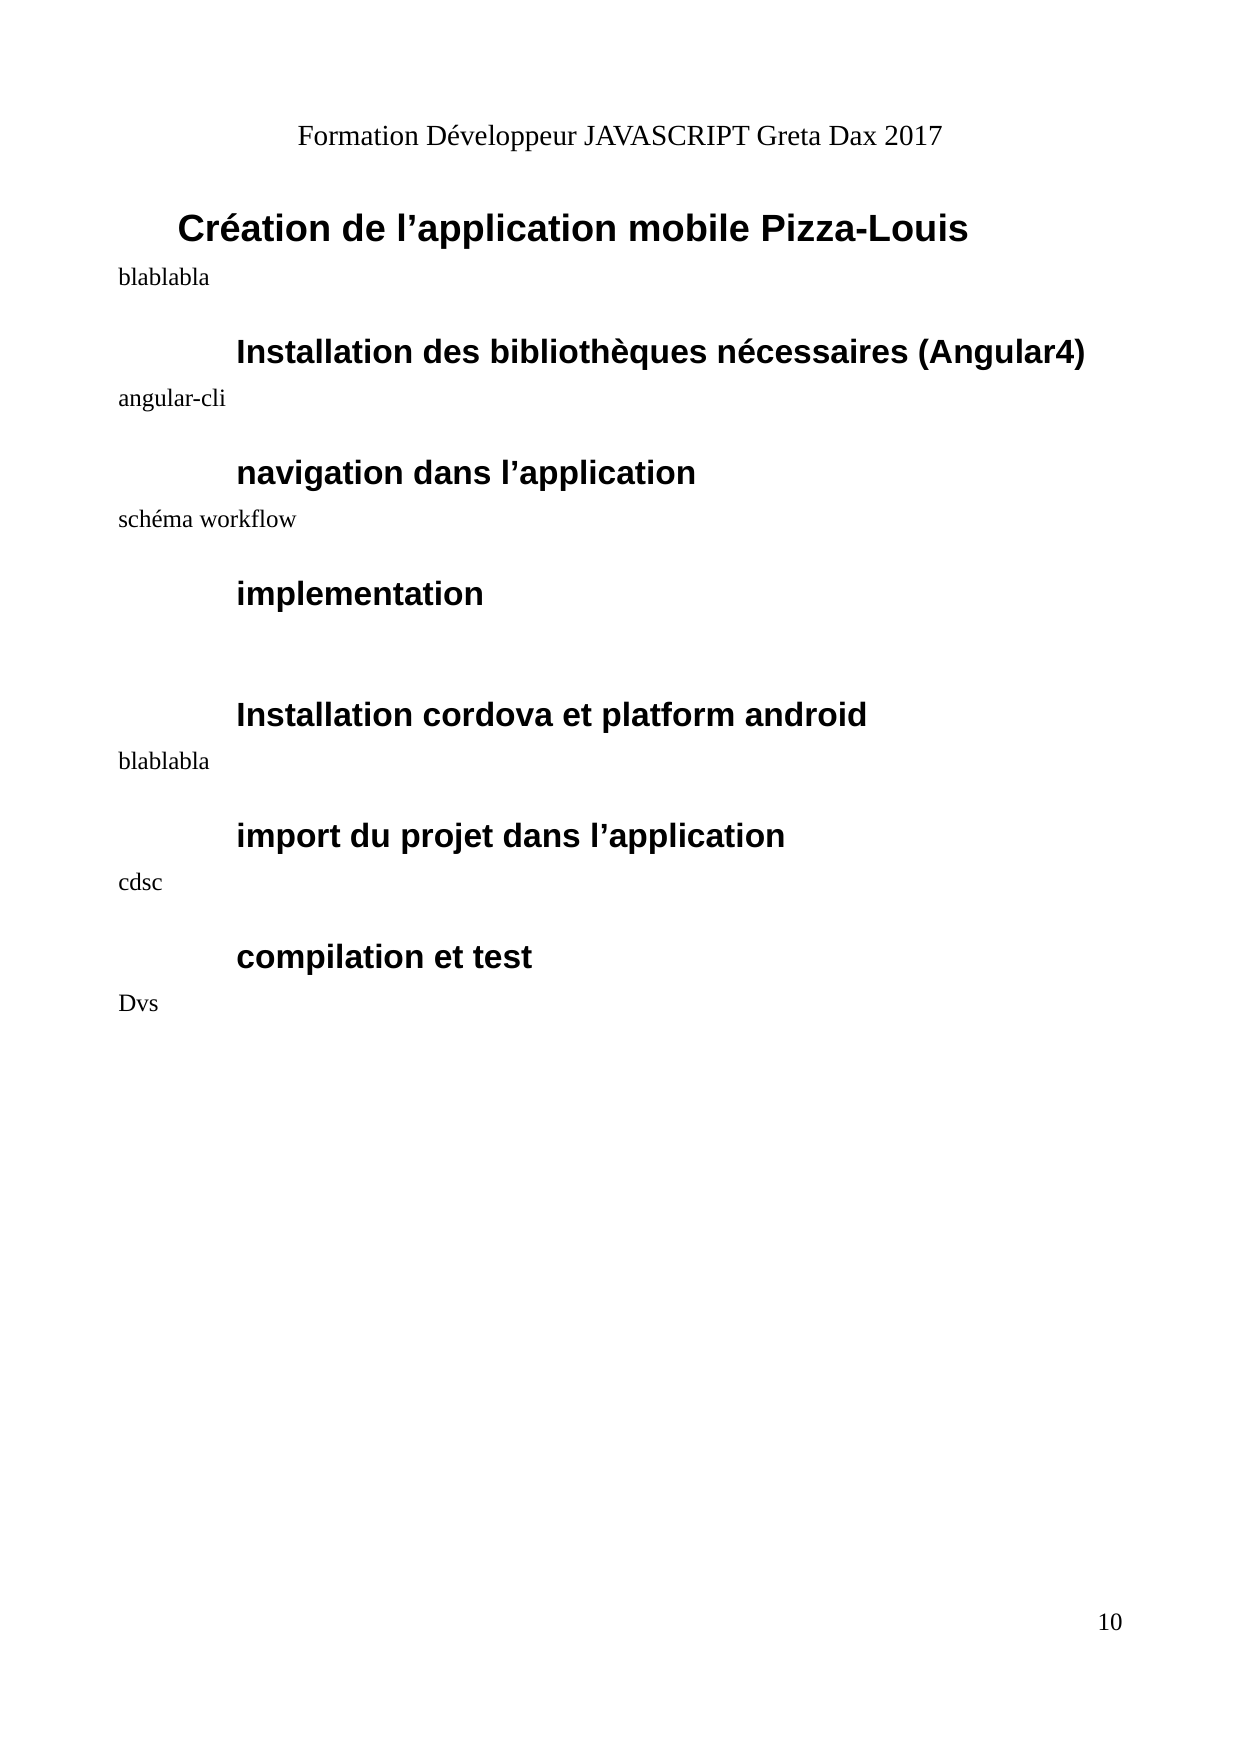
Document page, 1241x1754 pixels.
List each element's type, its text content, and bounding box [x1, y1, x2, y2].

text Dvs [118, 988, 1122, 1017]
subtitle Installation des bibliothèques nécessaires (Angular4) [236, 332, 1122, 371]
text angular-cli [118, 383, 1122, 412]
text blablabla [118, 746, 1122, 775]
subtitle Installation cordova et platform android [236, 695, 1122, 734]
subtitle compilation et test [236, 937, 1122, 976]
text schéma workflow [118, 504, 1122, 533]
text cdsc [118, 867, 1122, 896]
text blablabla [118, 262, 1122, 291]
subtitle import du projet dans l’application [236, 816, 1122, 855]
subtitle implementation [236, 574, 1122, 613]
subtitle Création de l’application mobile Pizza-Louis [177, 206, 1122, 250]
subtitle navigation dans l’application [236, 453, 1122, 492]
